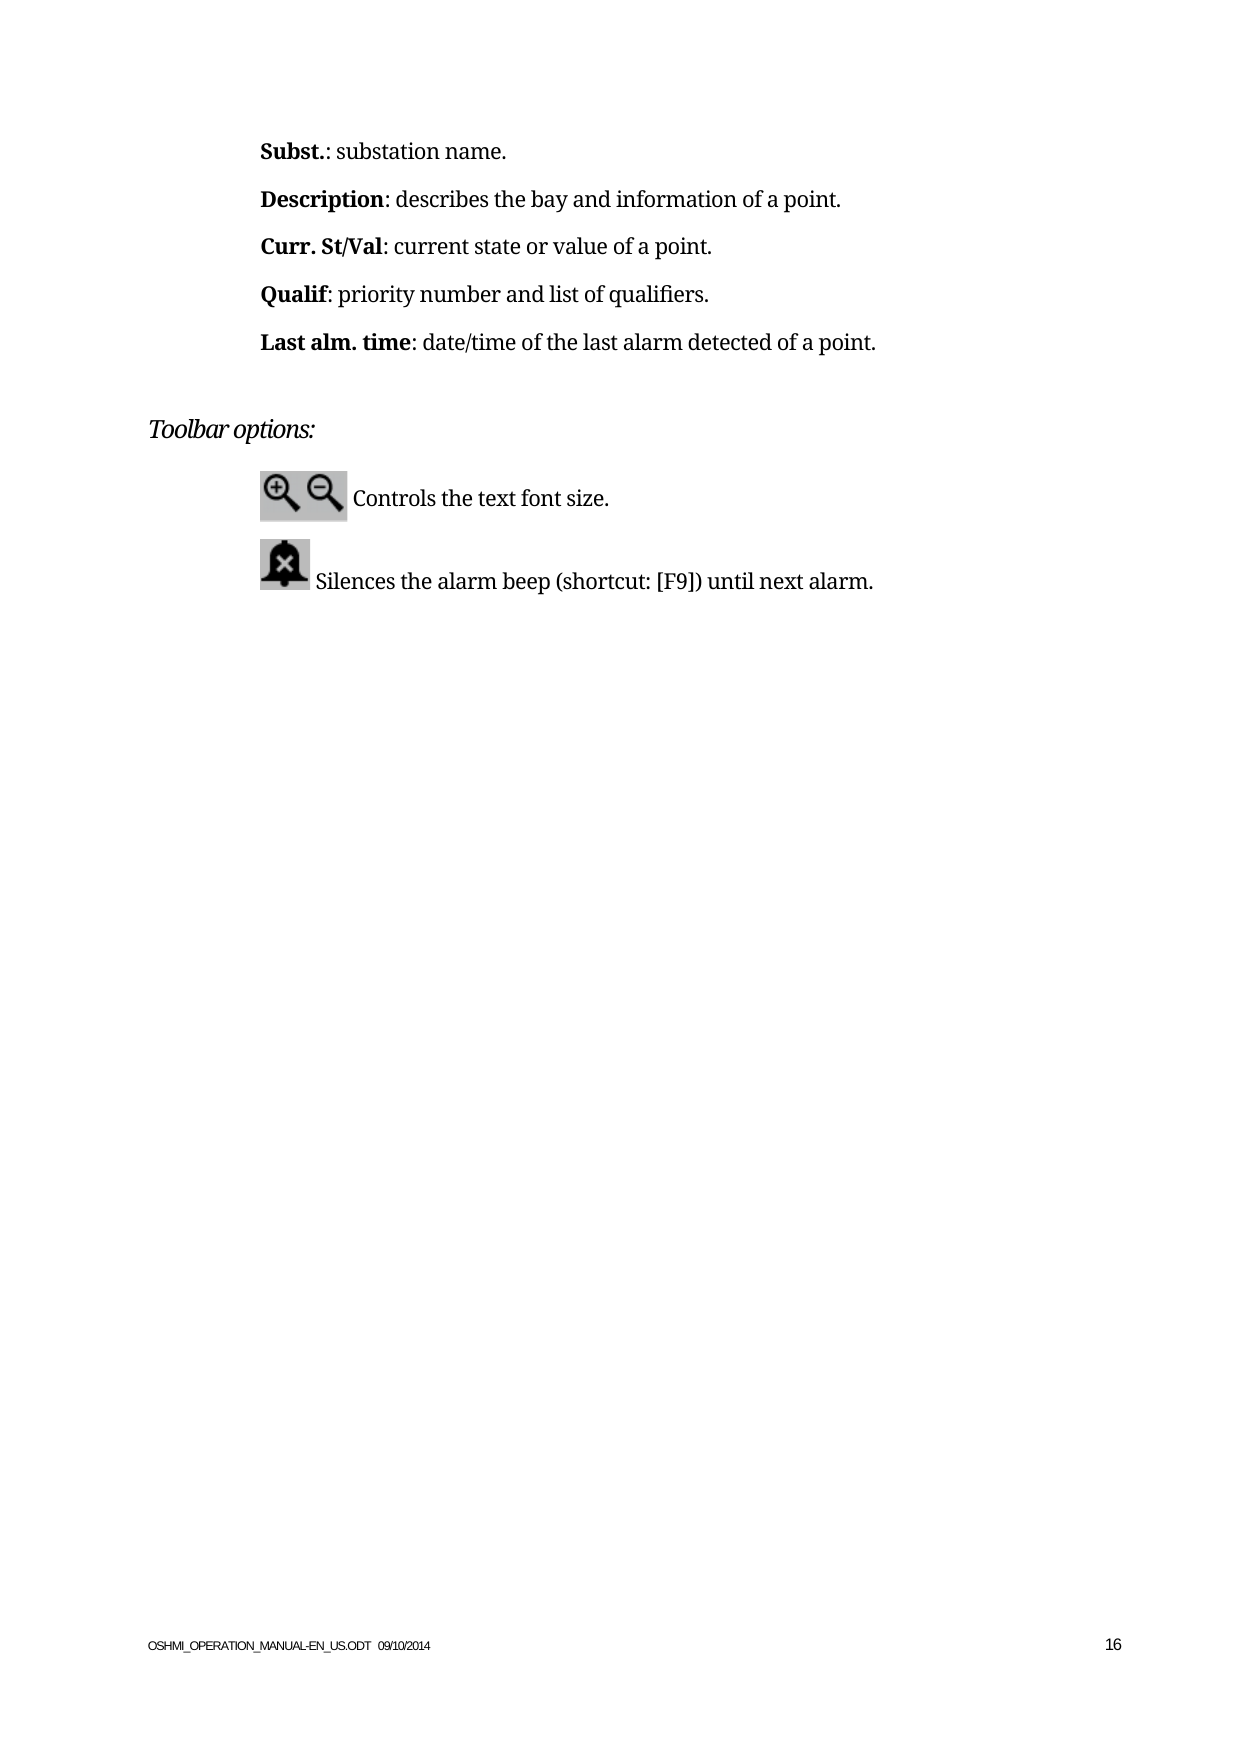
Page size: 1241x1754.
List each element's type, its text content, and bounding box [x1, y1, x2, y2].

picture [260, 539, 311, 590]
text Subst.: substation name. [260, 136, 1122, 166]
subtitle Toolbar options: [148, 412, 1122, 446]
text Silences the alarm beep (shortcut: [F9]) until next alarm. [260, 539, 1122, 596]
text Last alm. time: date/time of the last alarm detected of a point. [260, 327, 1122, 356]
text Description: describes the bay and information of a point. [260, 183, 1122, 213]
text Curr. St/Val: current state or value of a point. [260, 231, 1122, 261]
text Controls the text font size. [348, 471, 1122, 521]
text Qualif: priority number and list of qualifiers. [260, 279, 1122, 309]
picture [260, 471, 348, 522]
